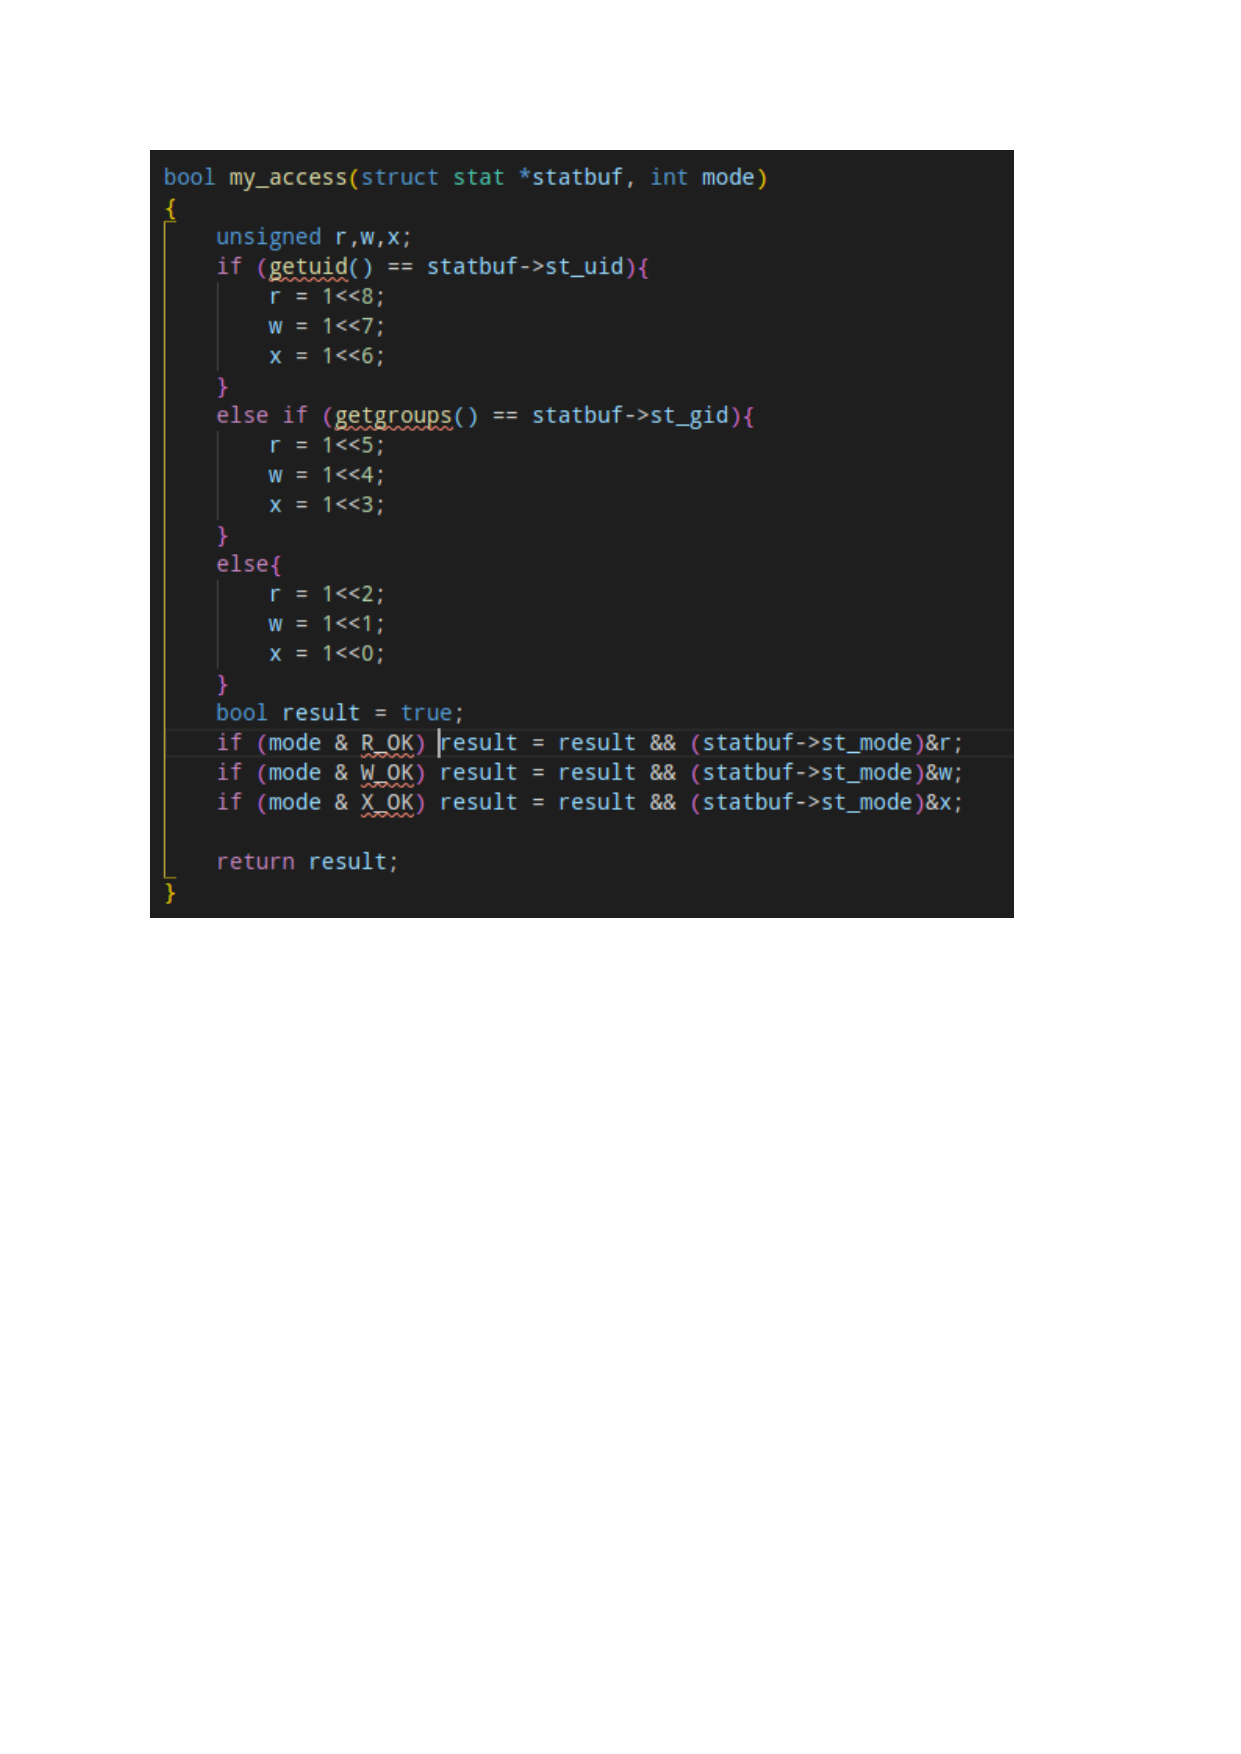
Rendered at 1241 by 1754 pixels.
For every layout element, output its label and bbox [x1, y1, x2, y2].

picture [150, 150, 1014, 918]
